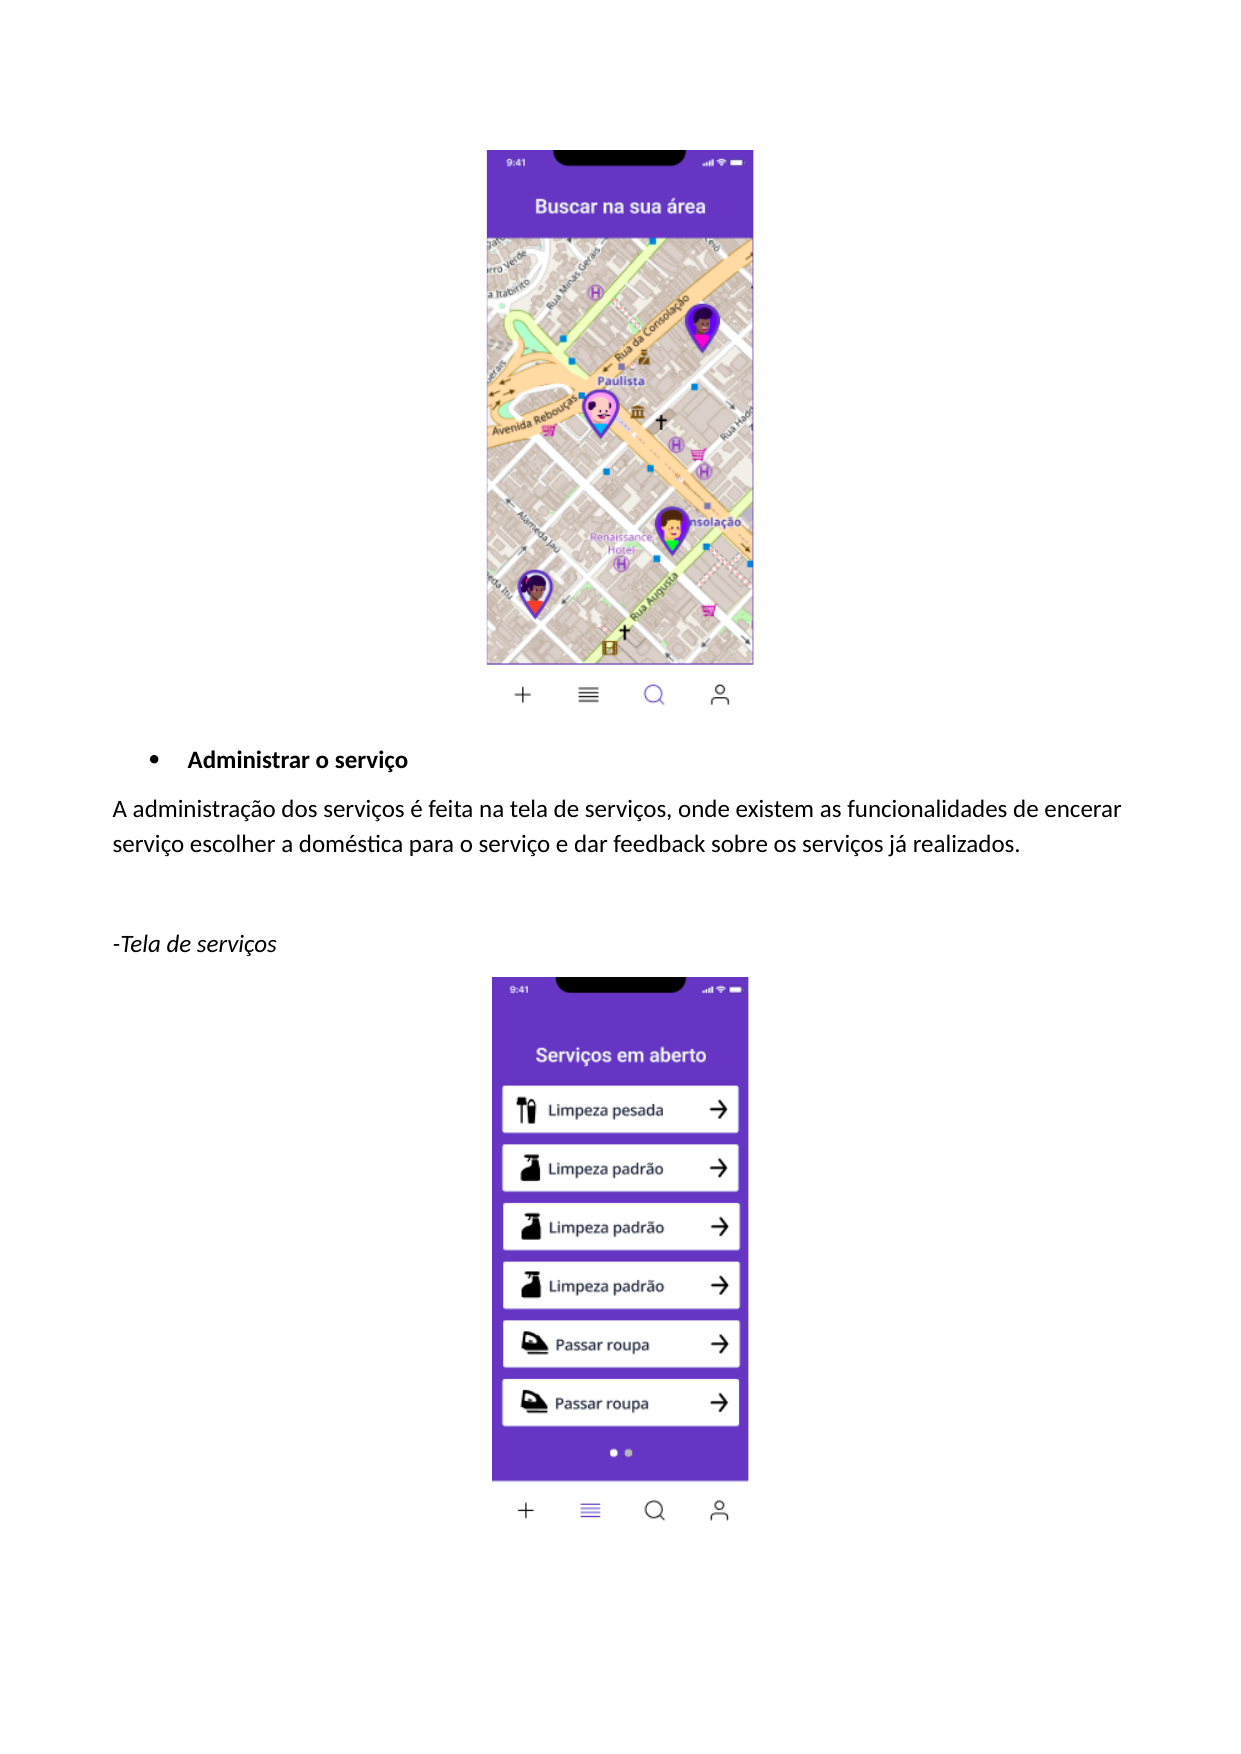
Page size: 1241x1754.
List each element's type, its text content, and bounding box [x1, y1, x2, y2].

list Administrar o serviço [150, 744, 1128, 774]
text -Tela de serviços [112, 928, 1128, 958]
picture [492, 977, 749, 1538]
picture [486, 150, 754, 726]
text A administração dos serviços é feita na tela de serviços, onde existem as funcionalidades de encerar serviço escolher a doméstica para o serviço e dar feedback sobre os serviços já realizados. [112, 794, 1128, 859]
